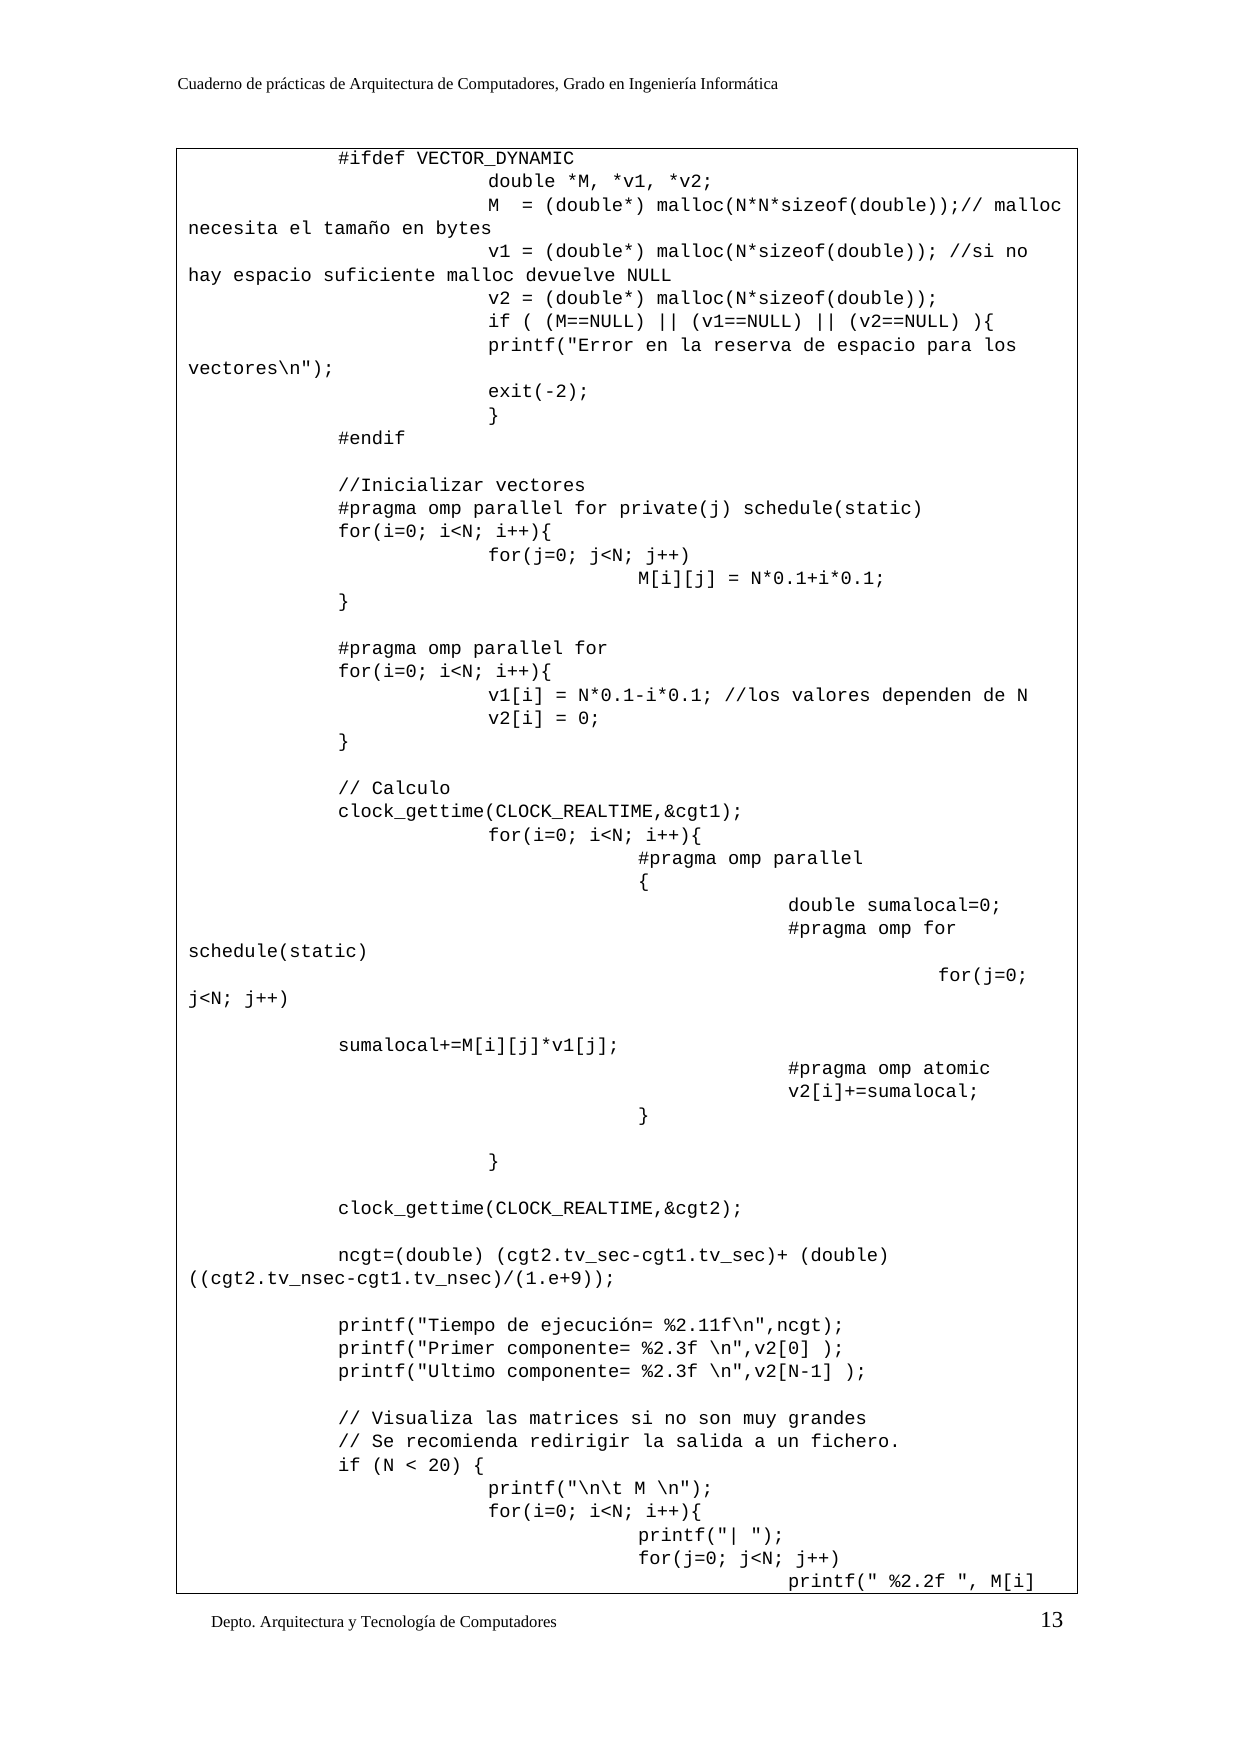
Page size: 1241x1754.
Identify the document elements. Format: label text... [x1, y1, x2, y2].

table_header #ifdef VECTOR_DYNAMIC double *M, *v1, *v2; M = (double*) malloc(N*N*sizeof(double));// malloc necesita el tamaño en bytes v1 = (double*) malloc(N*sizeof(double)); //si no hay espacio suficiente malloc devuelve NULL v2 = (double*) malloc(N*sizeof(double)); if ( (M==NULL) || (v1==NULL) || (v2==NULL) ){ printf("Error en la reserva de espacio para los vectores\n"); exit(-2); } #endif //Inicializar vectores #pragma omp parallel for private(j) schedule(static) for(i=0; i<N; i++){ for(j=0; j<N; j++) M[i][j] = N*0.1+i*0.1; } #pragma omp parallel for for(i=0; i<N; i++){ v1[i] = N*0.1-i*0.1; //los valores dependen de N v2[i] = 0; } // Calculo clock_gettime(CLOCK_REALTIME,&cgt1); for(i=0; i<N; i++){ #pragma omp parallel { double sumalocal=0; #pragma omp for schedule(static) for(j=0; j<N; j++) sumalocal+=M[i][j]*v1[j]; #pragma omp atomic v2[i]+=sumalocal; } } clock_gettime(CLOCK_REALTIME,&cgt2); ncgt=(double) (cgt2.tv_sec-cgt1.tv_sec)+ (double) ((cgt2.tv_nsec-cgt1.tv_nsec)/(1.e+9)); printf("Tiempo de ejecución= %2.11f\n",ncgt); printf("Primer componente= %2.3f \n",v2[0] ); printf("Ultimo componente= %2.3f \n",v2[N-1] ); // Visualiza las matrices si no son muy grandes // Se recomienda redirigir la salida a un fichero. if (N < 20) { printf("\n\t M \n"); for(i=0; i<N; i++){ printf("| "); for(j=0; j<N; j++) printf(" %2.2f ", M[i] [177, 149, 1077, 1593]
